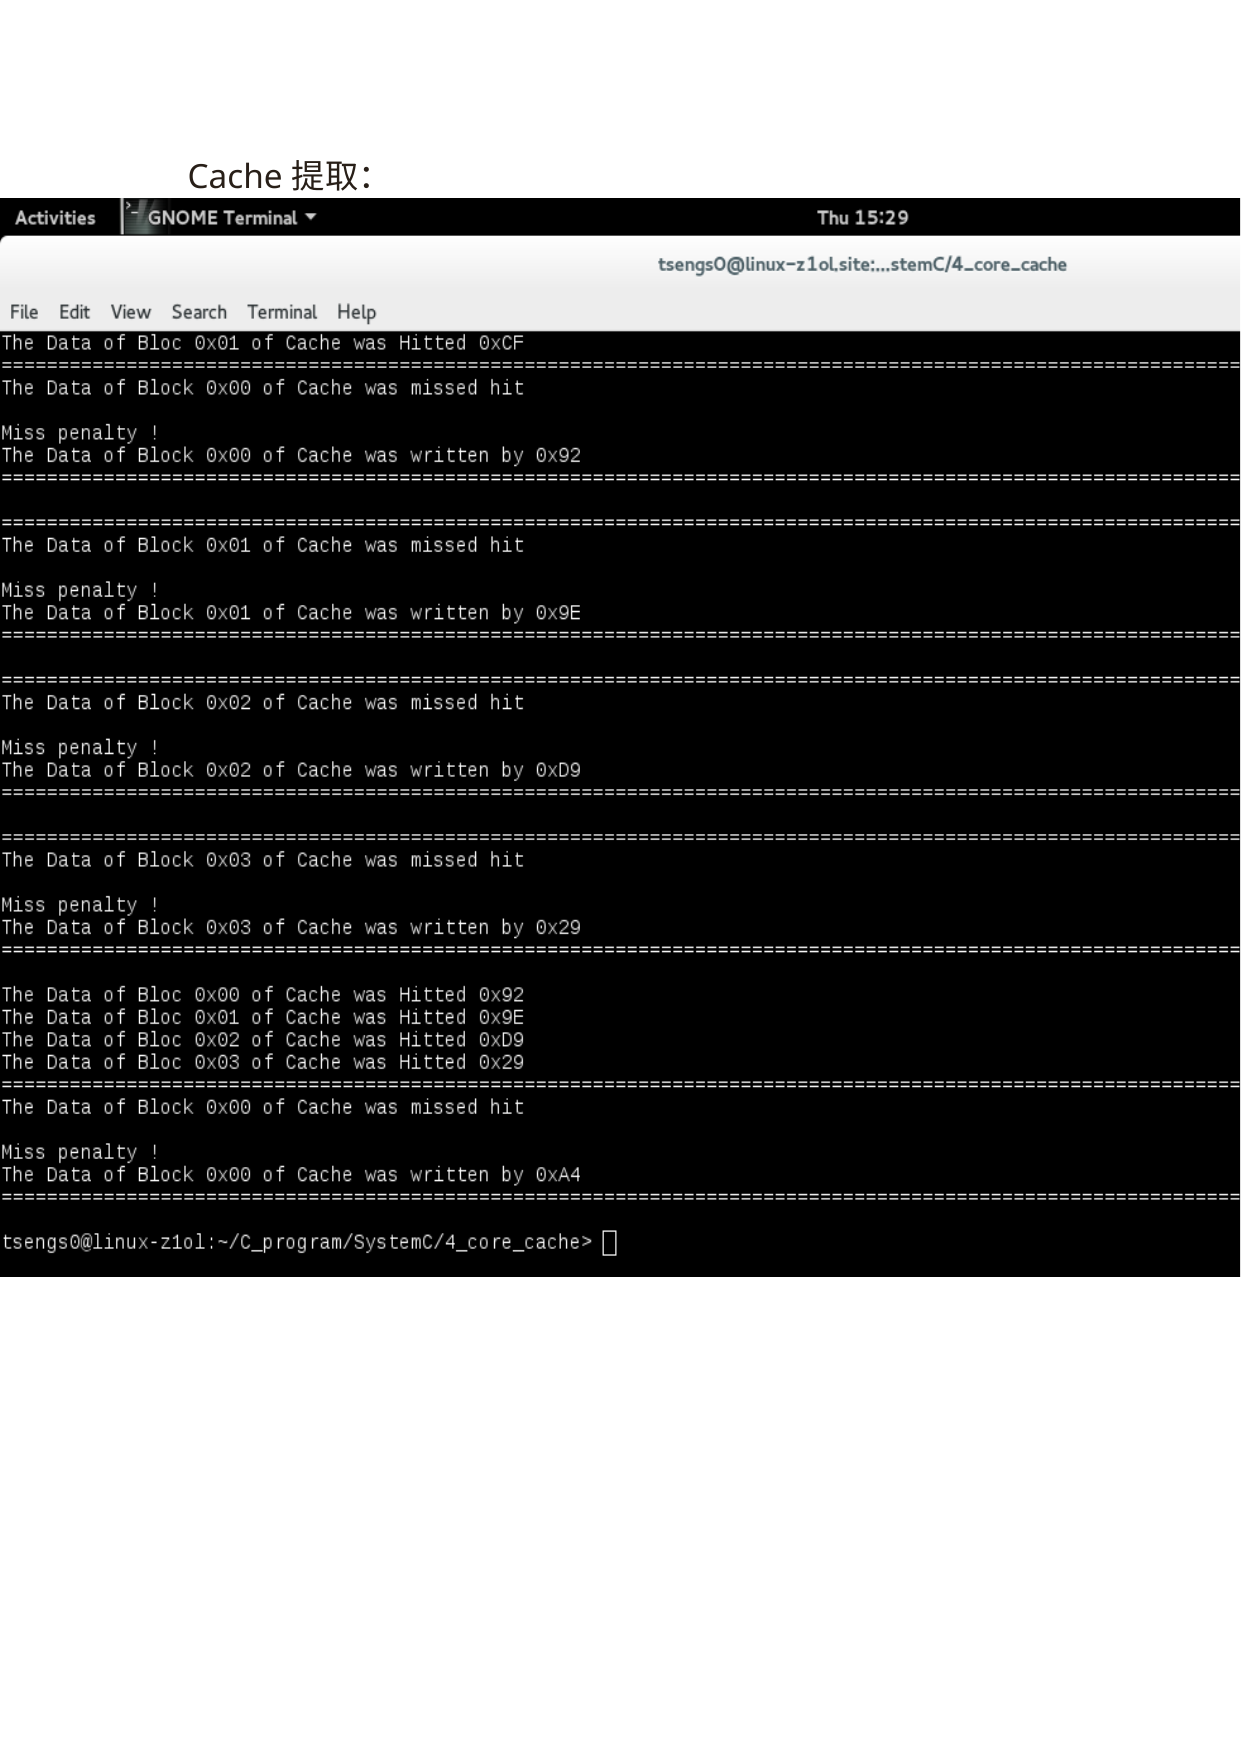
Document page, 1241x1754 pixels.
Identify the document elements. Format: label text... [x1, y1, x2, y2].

text Cache 提取： [187, 150, 1053, 198]
picture [0, 198, 1241, 1277]
